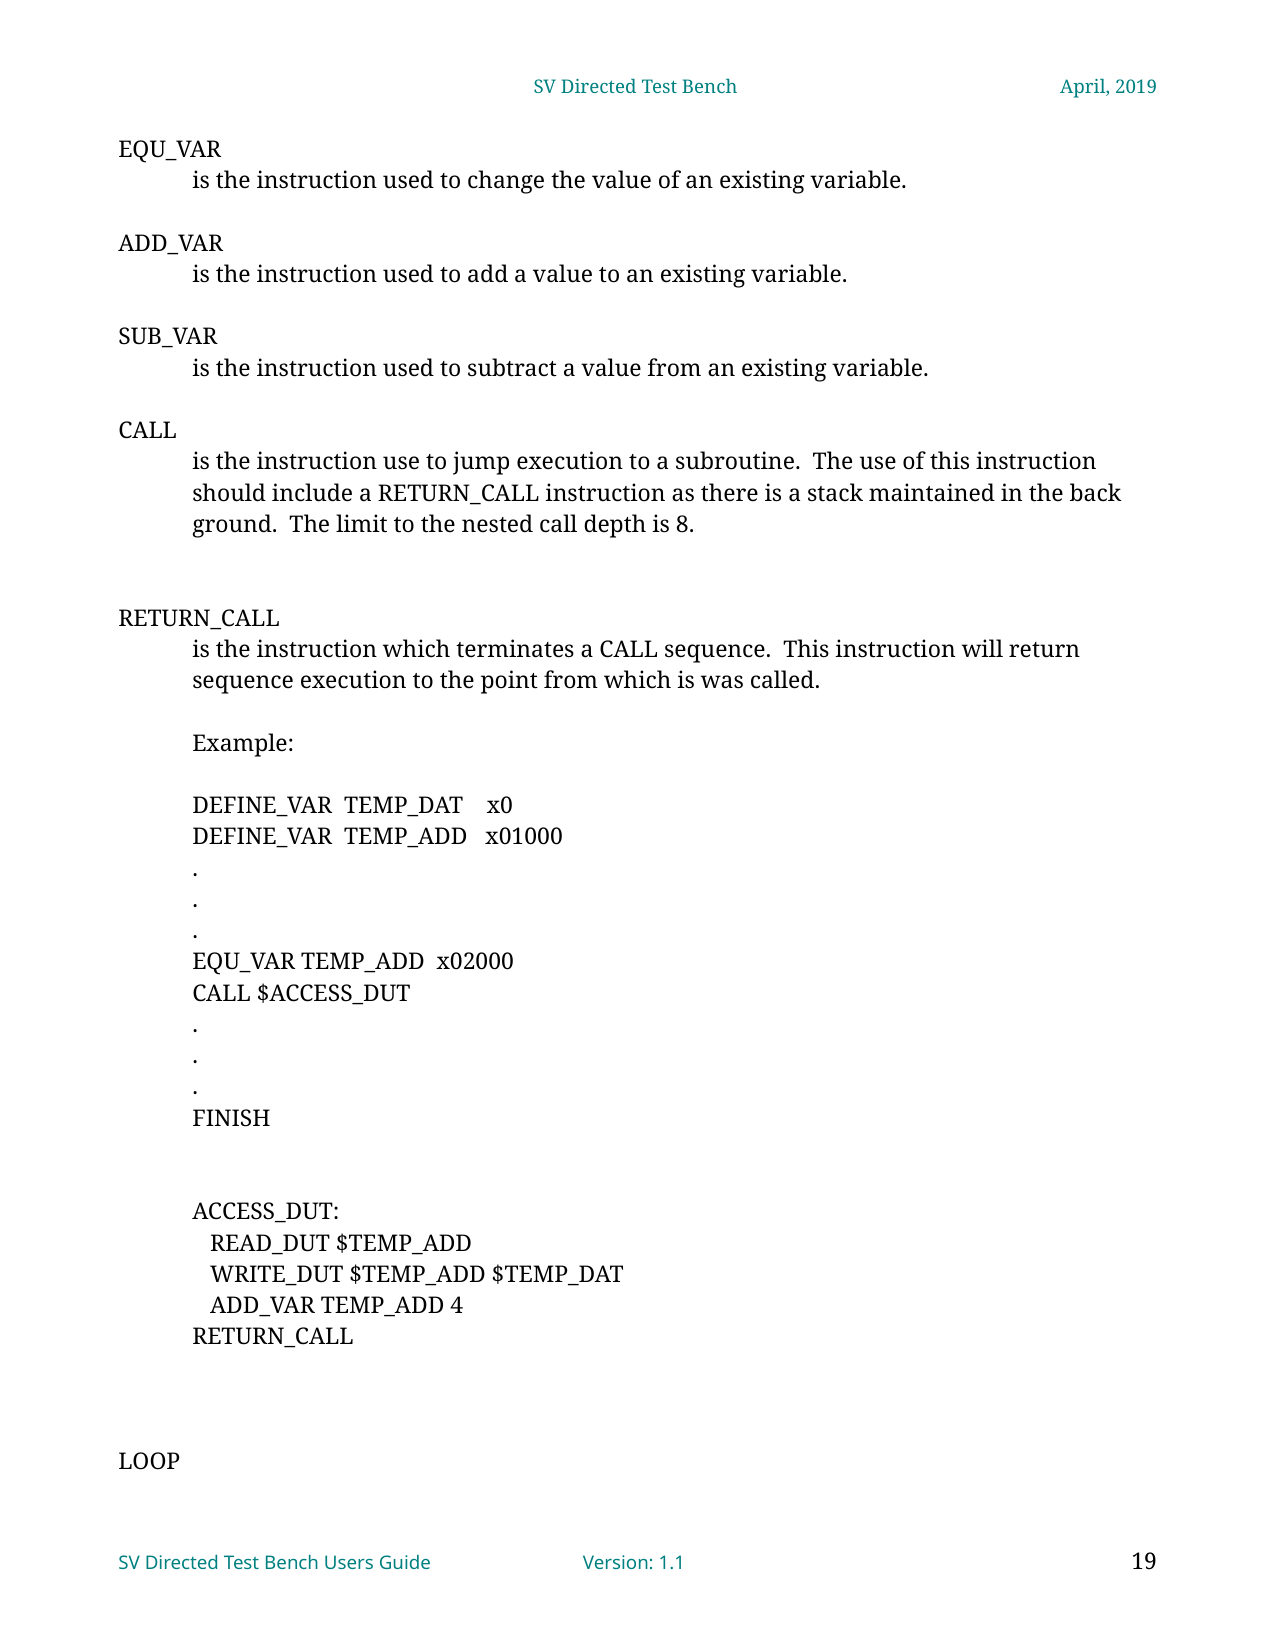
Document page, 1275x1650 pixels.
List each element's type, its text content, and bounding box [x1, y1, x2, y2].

text SUB_VAR [118, 320, 1157, 352]
text ACCESS_DUT: [192, 1195, 1157, 1227]
text CALL [118, 414, 1157, 445]
text . [192, 1039, 1157, 1070]
text ADD_VAR TEMP_ADD 4 [192, 1289, 1157, 1320]
text is the instruction used to change the value of an existing variable. [192, 164, 1157, 195]
text . [192, 883, 1157, 914]
text is the instruction used to subtract a value from an existing variable. [192, 352, 1157, 383]
text is the instruction use to jump execution to a subroutine. The use of this instruction should include a RETURN_CALL instruction as there is a stack maintained in the back ground. The limit to the nested call depth is 8. [192, 445, 1157, 539]
text Example: [192, 727, 1157, 758]
text EQU_VAR TEMP_ADD x02000 [192, 945, 1157, 977]
text EQU_VAR [118, 133, 1157, 164]
text FINISH [192, 1102, 1157, 1133]
text . [192, 1008, 1157, 1039]
text WRITE_DUT $TEMP_ADD $TEMP_DAT [192, 1258, 1157, 1289]
text RETURN_CALL [192, 1320, 1157, 1352]
text . [192, 914, 1157, 945]
text CALL $ACCESS_DUT [192, 977, 1157, 1008]
text . [192, 852, 1157, 883]
text . [192, 1070, 1157, 1102]
text is the instruction which terminates a CALL sequence. This instruction will return sequence execution to the point from which is was called. [192, 633, 1157, 695]
text DEFINE_VAR TEMP_ADD x01000 [192, 820, 1157, 852]
text is the instruction used to add a value to an existing variable. [192, 258, 1157, 289]
text LOOP [118, 1445, 1157, 1477]
text RETURN_CALL [118, 602, 1157, 633]
text READ_DUT $TEMP_ADD [192, 1227, 1157, 1258]
text ADD_VAR [118, 227, 1157, 258]
text DEFINE_VAR TEMP_DAT x0 [192, 789, 1157, 820]
